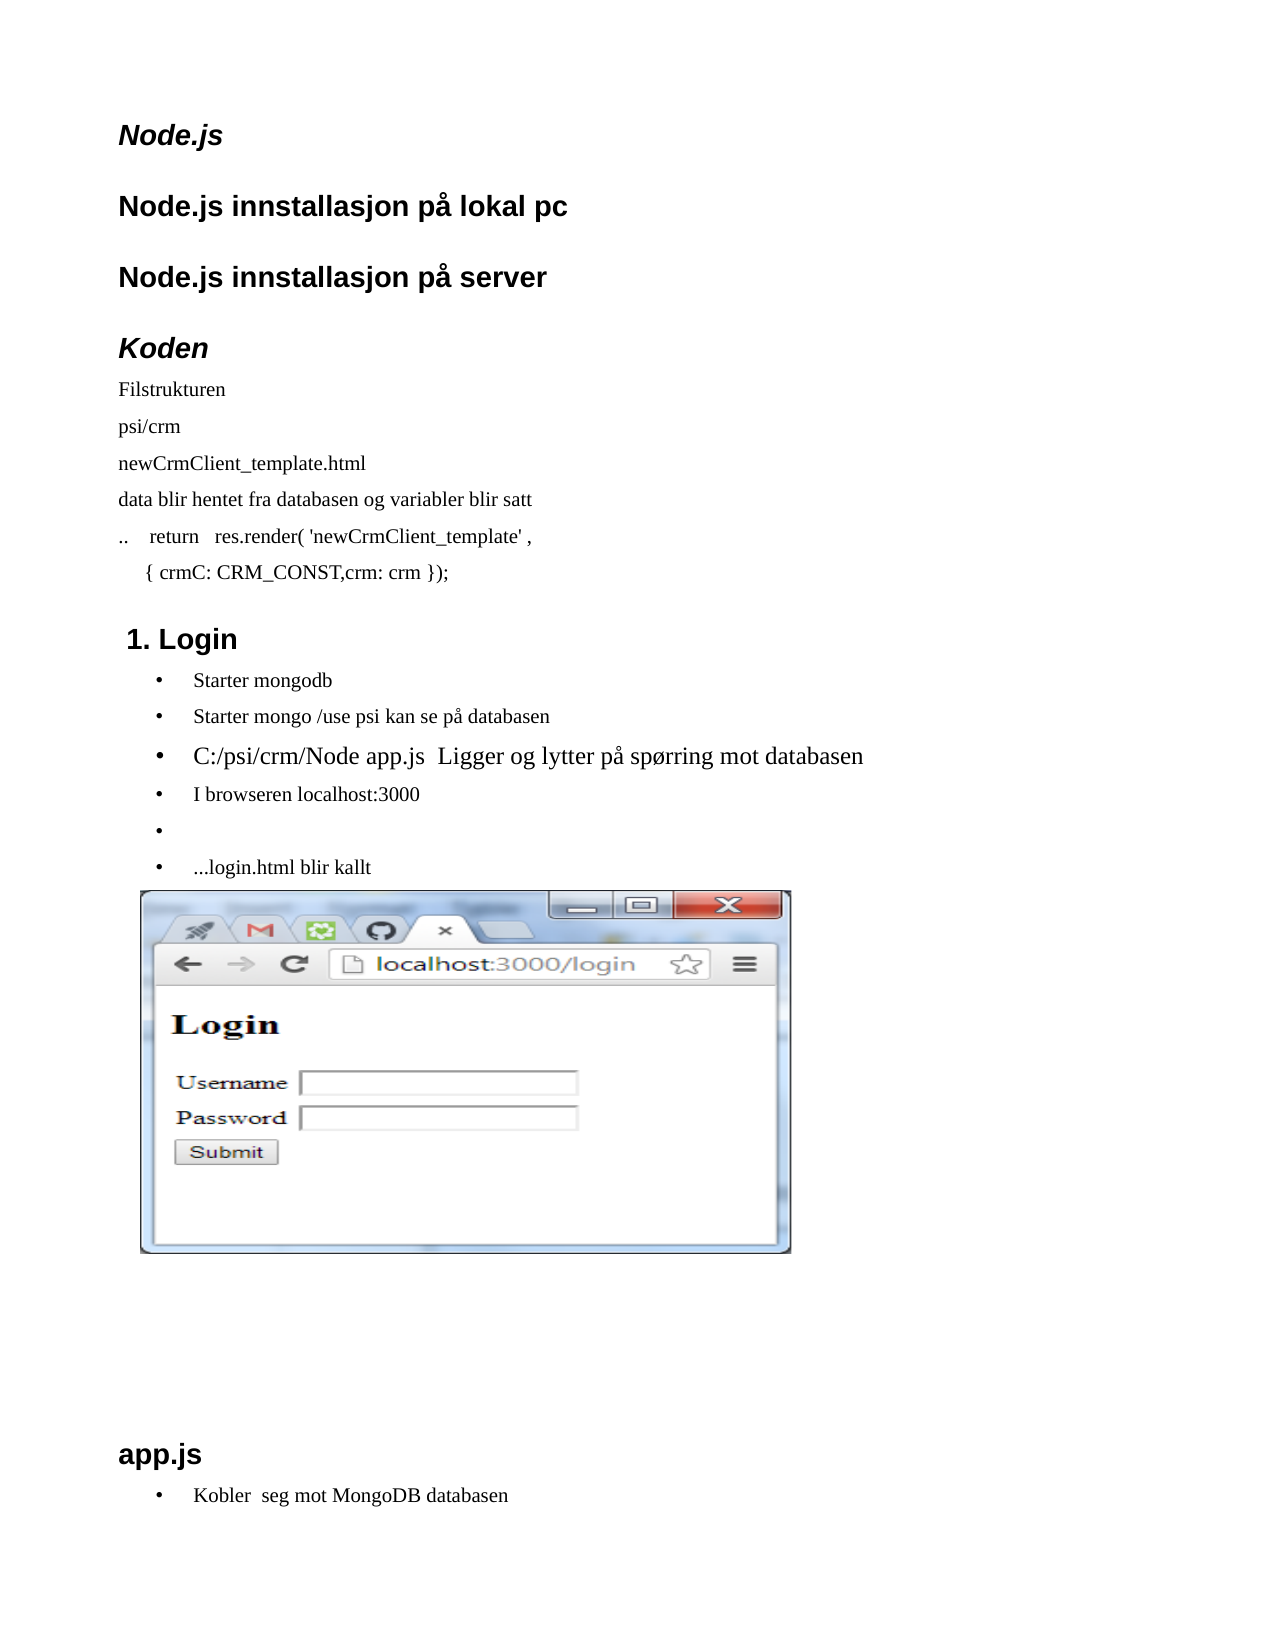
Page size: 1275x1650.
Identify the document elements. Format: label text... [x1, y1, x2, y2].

subtitle Node.js innstallasjon på lokal pc [118, 189, 1157, 223]
subtitle 1. Login [118, 622, 1157, 655]
text .. return res.render( 'newCrmClient_template' , [118, 523, 1157, 548]
subtitle Node.js innstallasjon på server [118, 260, 1157, 294]
list ...login.html blir kallt [156, 855, 1157, 879]
list I browseren localhost:3000 [156, 782, 1157, 806]
list Starter mongo /use psi kan se på databasen [156, 704, 1157, 728]
list Starter mongodb [156, 668, 1157, 692]
subtitle Koden [118, 331, 1157, 365]
list C:/psi/crm/Node app.js Ligger og lytter på spørring mot databasen [156, 741, 1157, 769]
text newCrmClient_template.html [118, 450, 1157, 474]
picture [140, 890, 792, 1254]
text psi/crm [118, 414, 1157, 438]
list Kobler seg mot MongoDB databasen [156, 1483, 1157, 1507]
subtitle Node.js [118, 118, 1157, 152]
text data blir hentet fra databasen og variabler blir satt [118, 487, 1157, 511]
text Filstrukturen [118, 377, 1157, 401]
text { crmC: CRM_CONST,crm: crm }); [118, 560, 1157, 584]
subtitle app.js [118, 1437, 1157, 1471]
